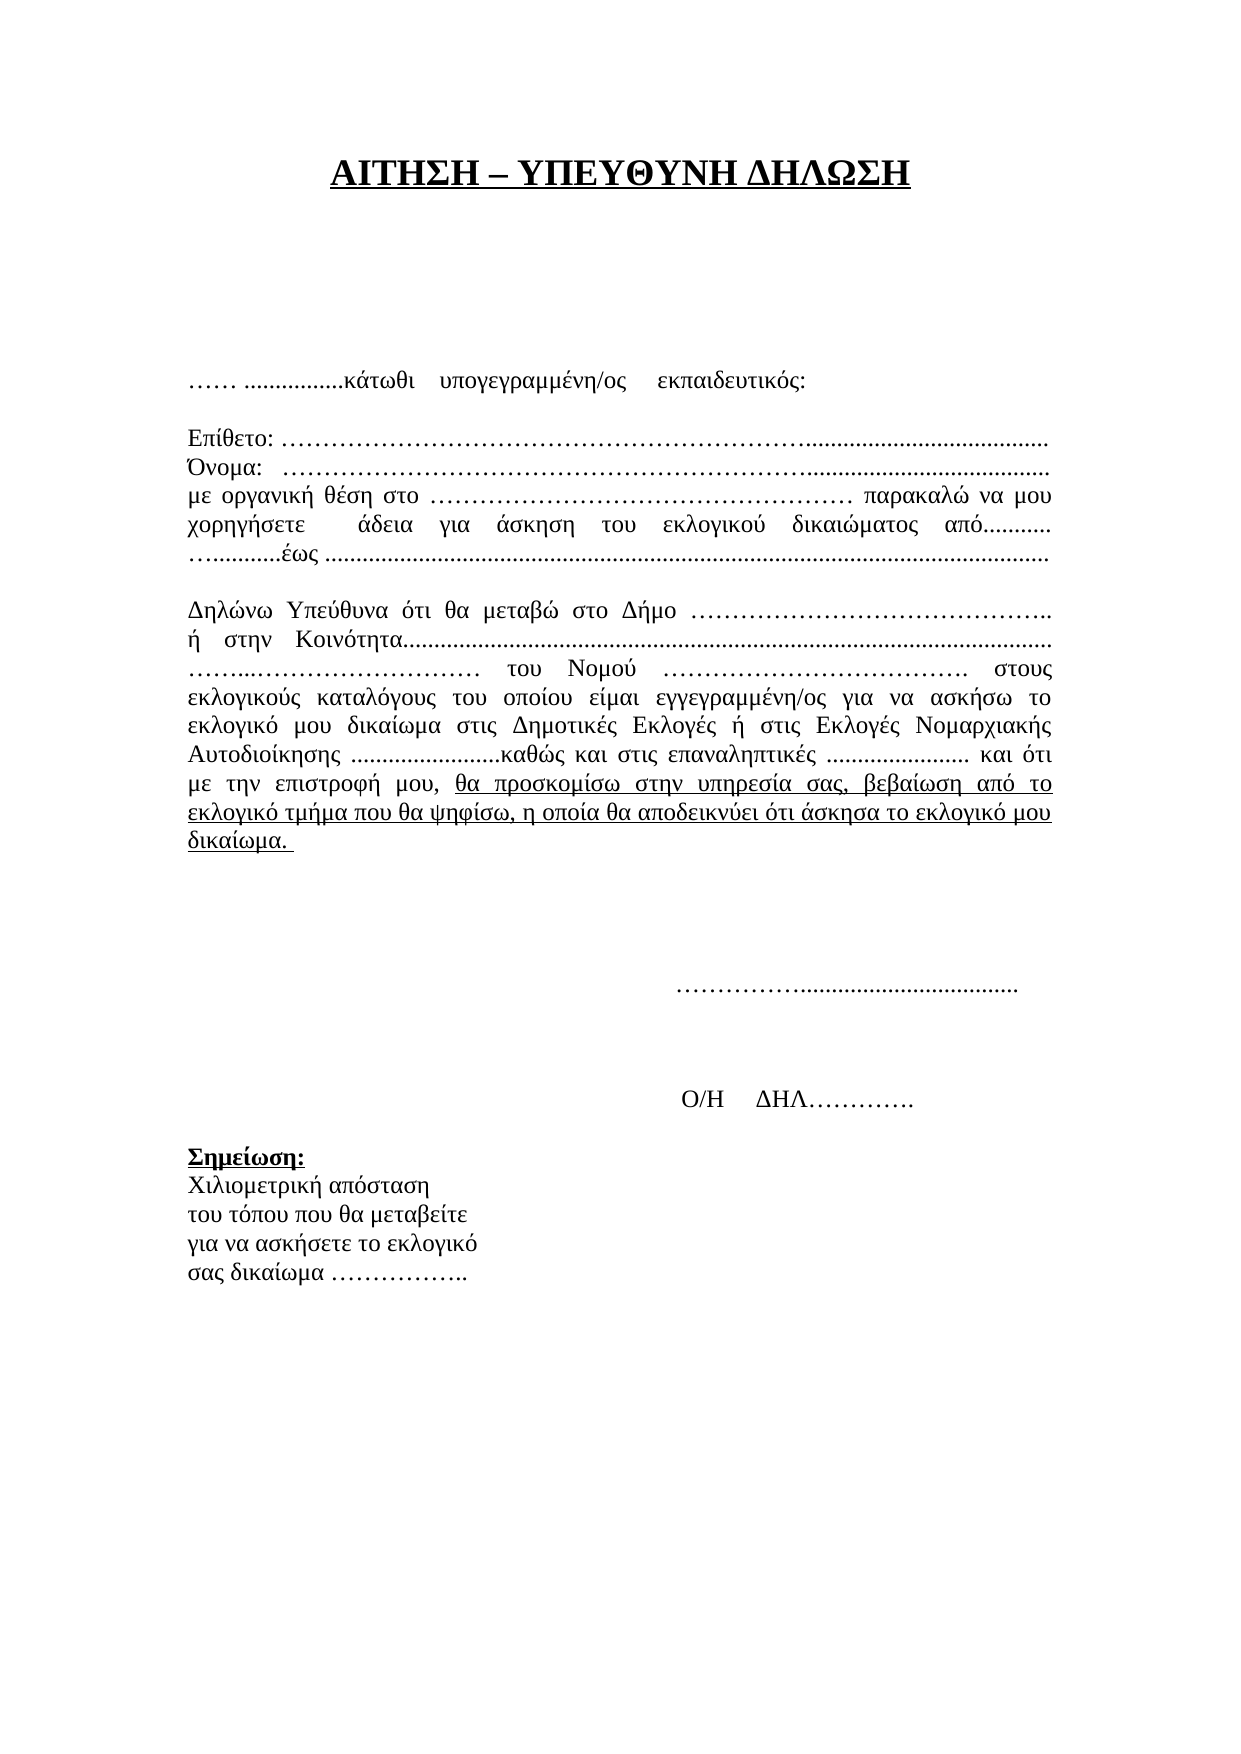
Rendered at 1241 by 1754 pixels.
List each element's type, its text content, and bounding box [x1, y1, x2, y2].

text …… ................κάτωθι υπογεγραμμένη/ος εκπαιδευτικός: [187, 366, 1053, 394]
text Επίθετο: ………………………………………………………....................................... [187, 423, 1053, 452]
text του τόπου που θα μεταβείτε [187, 1199, 1053, 1228]
text σας δικαίωμα …………….. [187, 1257, 1053, 1286]
text για να ασκήσετε το εκλογικό [187, 1228, 1053, 1257]
text ΑΙΤΗΣΗ – ΥΠΕΥΘΥΝΗ ΔΗΛΩΣΗ [187, 150, 1053, 193]
text Ο/Η ΔΗΛ…………. [187, 1084, 1053, 1113]
text Όνομα: ………………………………………………………....................................... [187, 452, 1053, 481]
text με οργανική θέση στο …………………………………………… παρακαλώ να μου χορηγήσετε άδεια για άσκηση του εκλογικού δικαιώματος από...........…...........έως .................................................................................................................... [187, 481, 1053, 567]
text ……………................................... [187, 969, 1053, 998]
text Σημείωση: Χιλιομετρική απόσταση [187, 1142, 1053, 1199]
text Δηλώνω Υπεύθυνα ότι θα μεταβώ στο Δήμο …………………………………….. ή στην Κοινότητα........................................................................................................ ……...……………………… του Νομού ………………………………. στους εκλογικούς καταλόγους του οποίου είμαι εγγεγραμμένη/ος για να ασκήσω το εκλογικό μου δικαίωμα στις Δημοτικές Εκλογές ή στις Εκλογές Νομαρχιακής Αυτοδιοίκησης ........................καθώς και στις επαναληπτικές ....................... και ότι με την επιστροφή μου, θα προσκομίσω στην υπηρεσία σας, βεβαίωση από το εκλογικό τμήμα που θα ψηφίσω, η οποία θα αποδεικνύει ότι άσκησα το εκλογικό μου δικαίωμα. [187, 596, 1053, 854]
